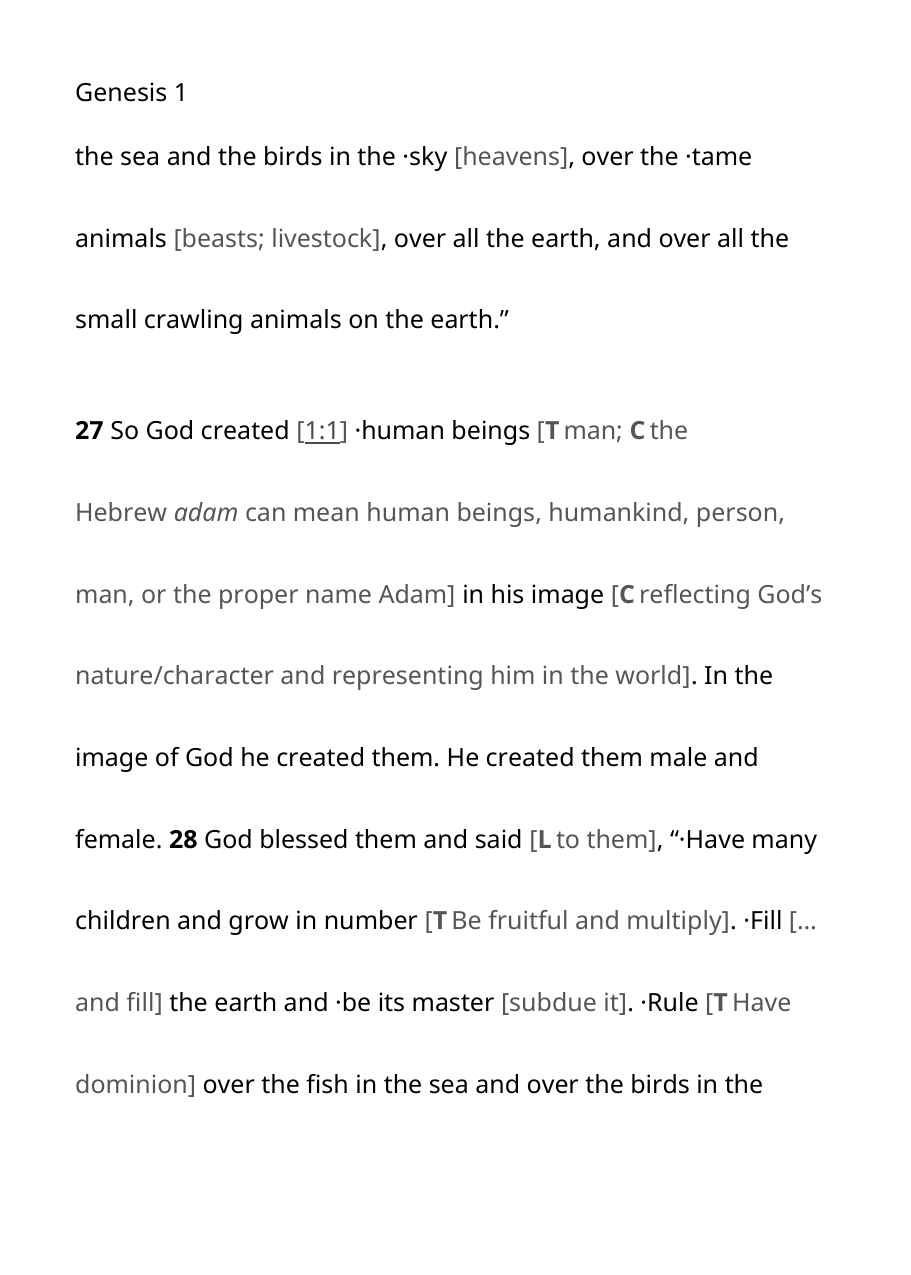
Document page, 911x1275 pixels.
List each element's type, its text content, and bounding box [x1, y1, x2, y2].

text 27 So God created [1:1] ·human beings [T man; C the Hebrew adam can mean human beings, humankind, person, man, or the proper name Adam] in his image [C reflecting God’s nature/character and representing him in the world]. In the image of God he created them. He created them male and female. 28 God blessed them and said [L to them], “·Have many children and grow in number [T Be fruitful and multiply]. ·Fill […and fill] the earth and ·be its master [subdue it]. ·Rule [T Have dominion] over the fish in the sea and over the birds in the [75, 413, 836, 1100]
text the sea and the birds in the ·sky [heavens], over the ·tame animals [beasts; livestock], over all the earth, and over all the small crawling animals on the earth.” [75, 138, 836, 336]
